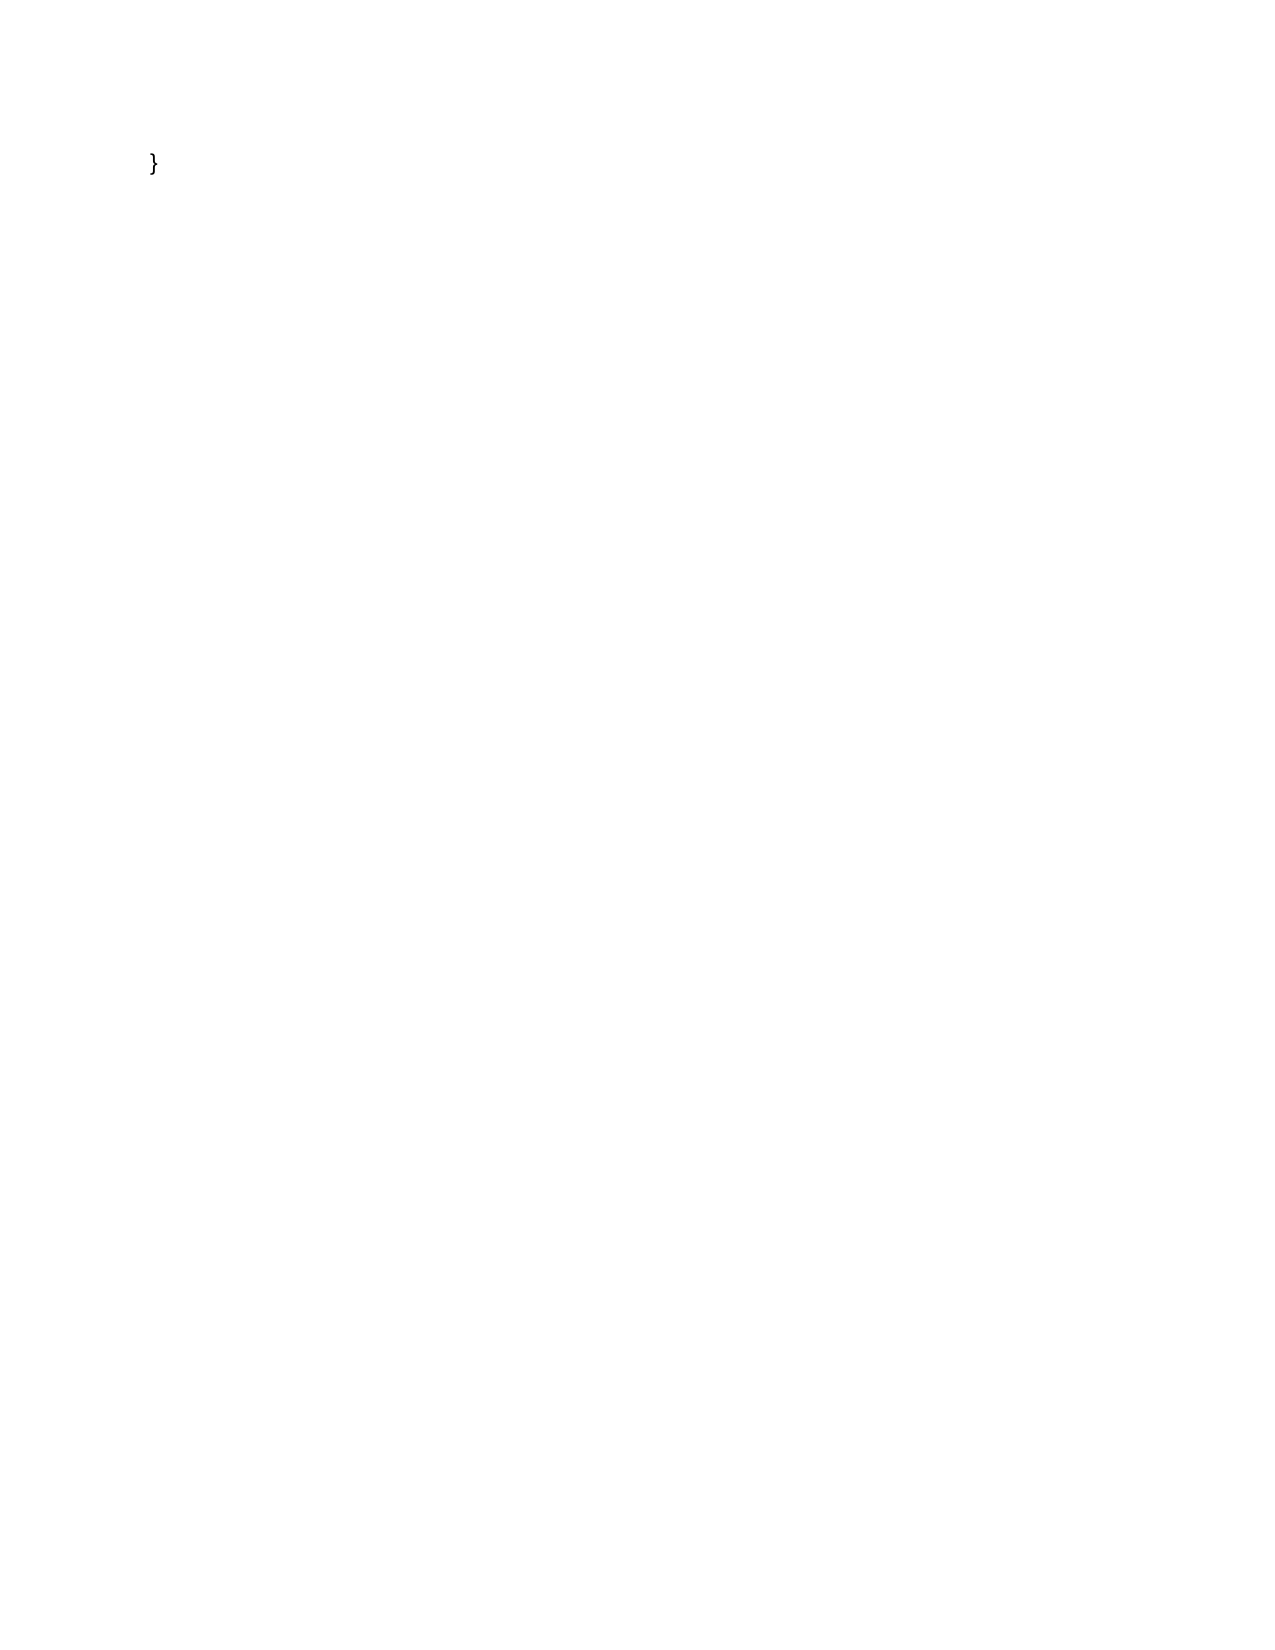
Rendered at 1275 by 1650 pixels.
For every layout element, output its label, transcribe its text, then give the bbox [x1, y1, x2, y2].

text } [150, 150, 1125, 176]
